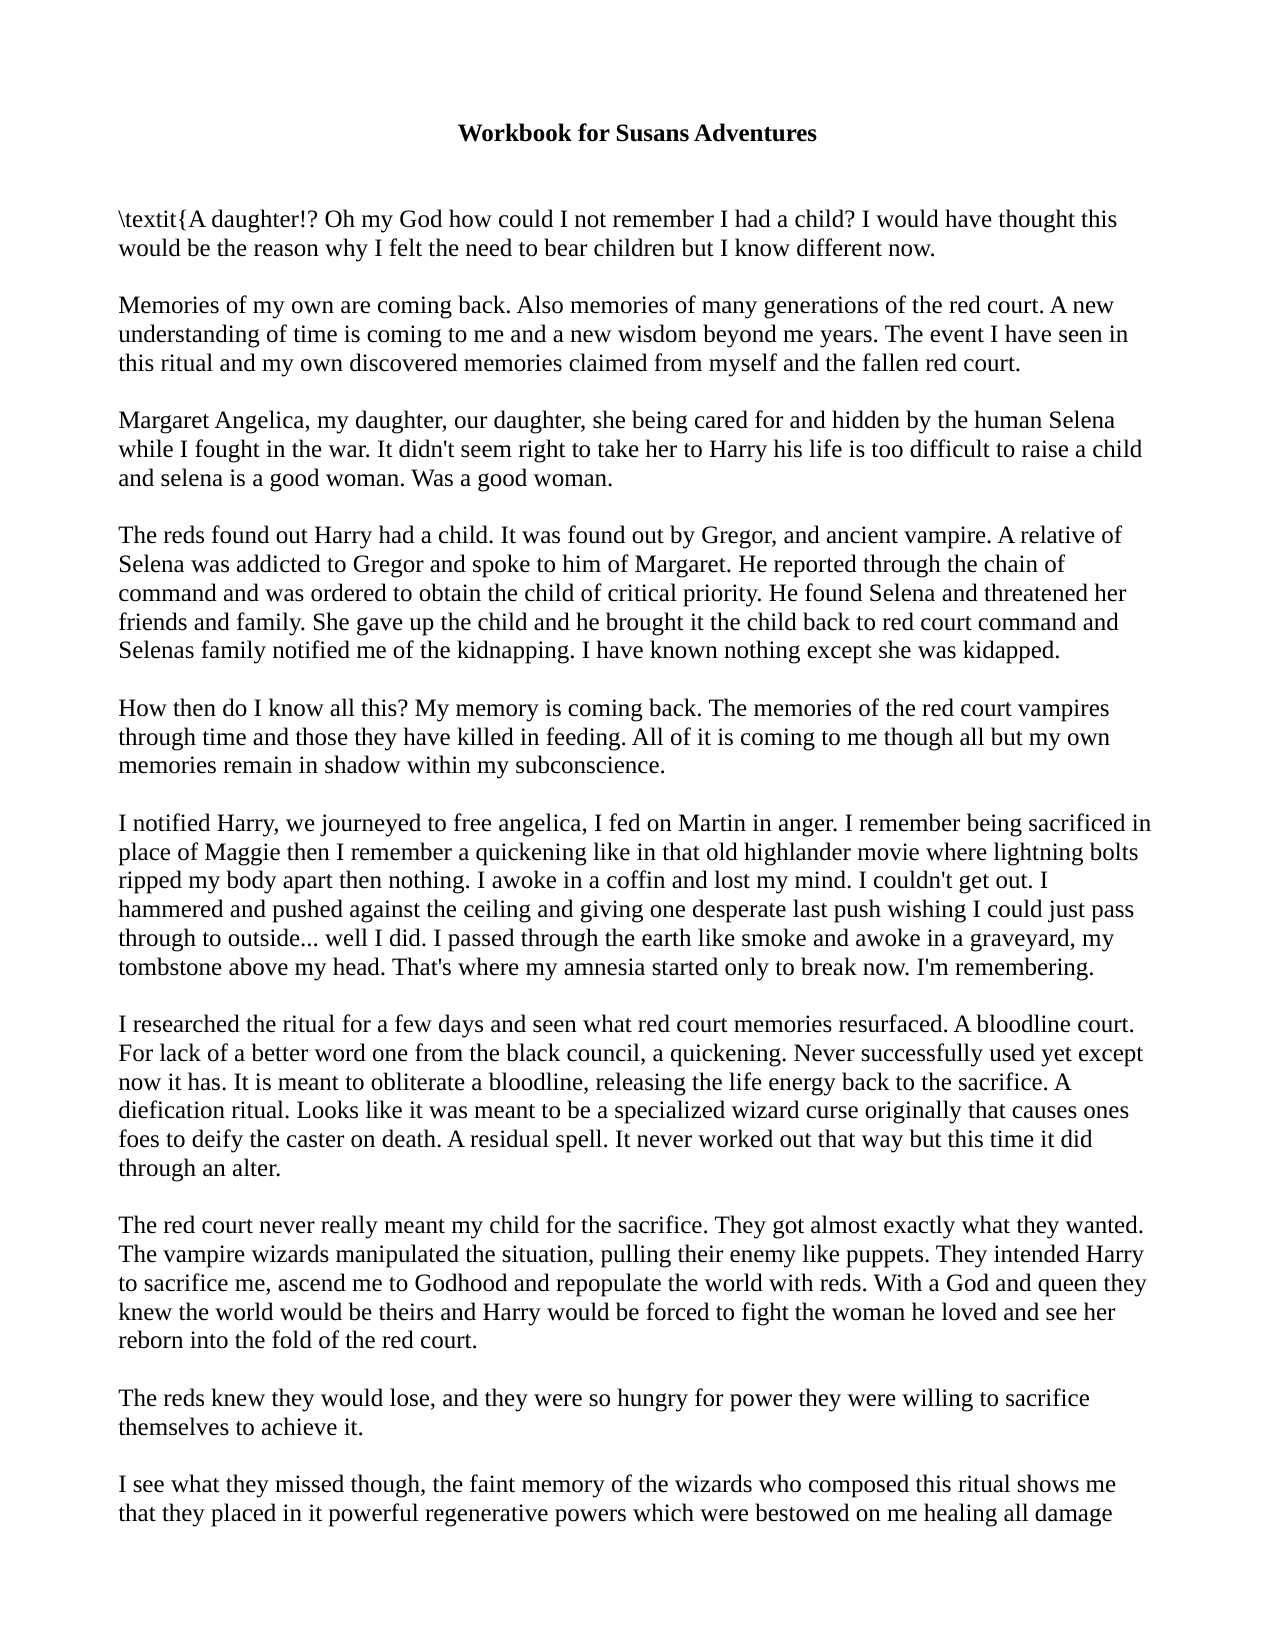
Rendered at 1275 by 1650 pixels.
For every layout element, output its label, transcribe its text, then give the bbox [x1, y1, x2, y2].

text Memories of my own are coming back. Also memories of many generations of the red court. A new understanding of time is coming to me and a new wisdom beyond me years. The event I have seen in this ritual and my own discovered memories claimed from myself and the fallen red court. [118, 291, 1157, 377]
text Margaret Angelica, my daughter, our daughter, she being cared for and hidden by the human Selena while I fought in the war. It didn't seem right to take her to Harry his life is too difficult to raise a child and selena is a good woman. Was a good woman. [118, 406, 1157, 492]
text The reds found out Harry had a child. It was found out by Gregor, and ancient vampire. A relative of Selena was addicted to Gregor and spoke to him of Margaret. He reported through the chain of command and was ordered to obtain the child of critical priority. He found Selena and threatened her friends and family. She gave up the child and he brought it the child back to red court command and Selenas family notified me of the kidnapping. I have known nothing except she was kidapped. [118, 521, 1157, 664]
text I see what they missed though, the faint memory of the wizards who composed this ritual shows me that they placed in it powerful regenerative powers which were bestowed on me healing all damage [118, 1469, 1157, 1527]
text I researched the ritual for a few days and seen what red court memories resurfaced. A bloodline court. For lack of a better word one from the black council, a quickening. Never successfully used yet except now it has. It is meant to obliterate a bloodline, releasing the life energy back to the sacrifice. A diefication ritual. Looks like it was meant to be a specialized wizard curse originally that causes ones foes to deify the caster on death. A residual spell. It never worked out that way but this time it did through an alter. [118, 1009, 1157, 1182]
text Workbook for Susans Adventures [118, 118, 1157, 147]
text How then do I know all this? My memory is coming back. The memories of the red court vampires through time and those they have killed in feeding. All of it is coming to me though all but my own memories remain in shadow within my subconscience. [118, 693, 1157, 779]
text The red court never really meant my child for the sacrifice. They got almost exactly what they wanted. The vampire wizards manipulated the situation, pulling their enemy like puppets. They intended Harry to sacrifice me, ascend me to Godhood and repopulate the world with reds. With a God and queen they knew the world would be theirs and Harry would be forced to fight the woman he loved and see her reborn into the fold of the red court. [118, 1211, 1157, 1354]
text I notified Harry, we journeyed to free angelica, I fed on Martin in anger. I remember being sacrificed in place of Maggie then I remember a quickening like in that old highlander movie where lightning bolts ripped my body apart then nothing. I awoke in a coffin and lost my mind. I couldn't get out. I hammered and pushed against the ceiling and giving one desperate last push wishing I could just pass through to outside... well I did. I passed through the earth like smoke and awoke in a graveyard, my tombstone above my head. That's where my amnesia started only to break now. I'm remembering. [118, 808, 1157, 981]
text The reds knew they would lose, and they were so hungry for power they were willing to sacrifice themselves to achieve it. [118, 1383, 1157, 1441]
text \textit{A daughter!? Oh my God how could I not remember I had a child? I would have thought this would be the reason why I felt the need to bear children but I know different now. [118, 204, 1157, 262]
